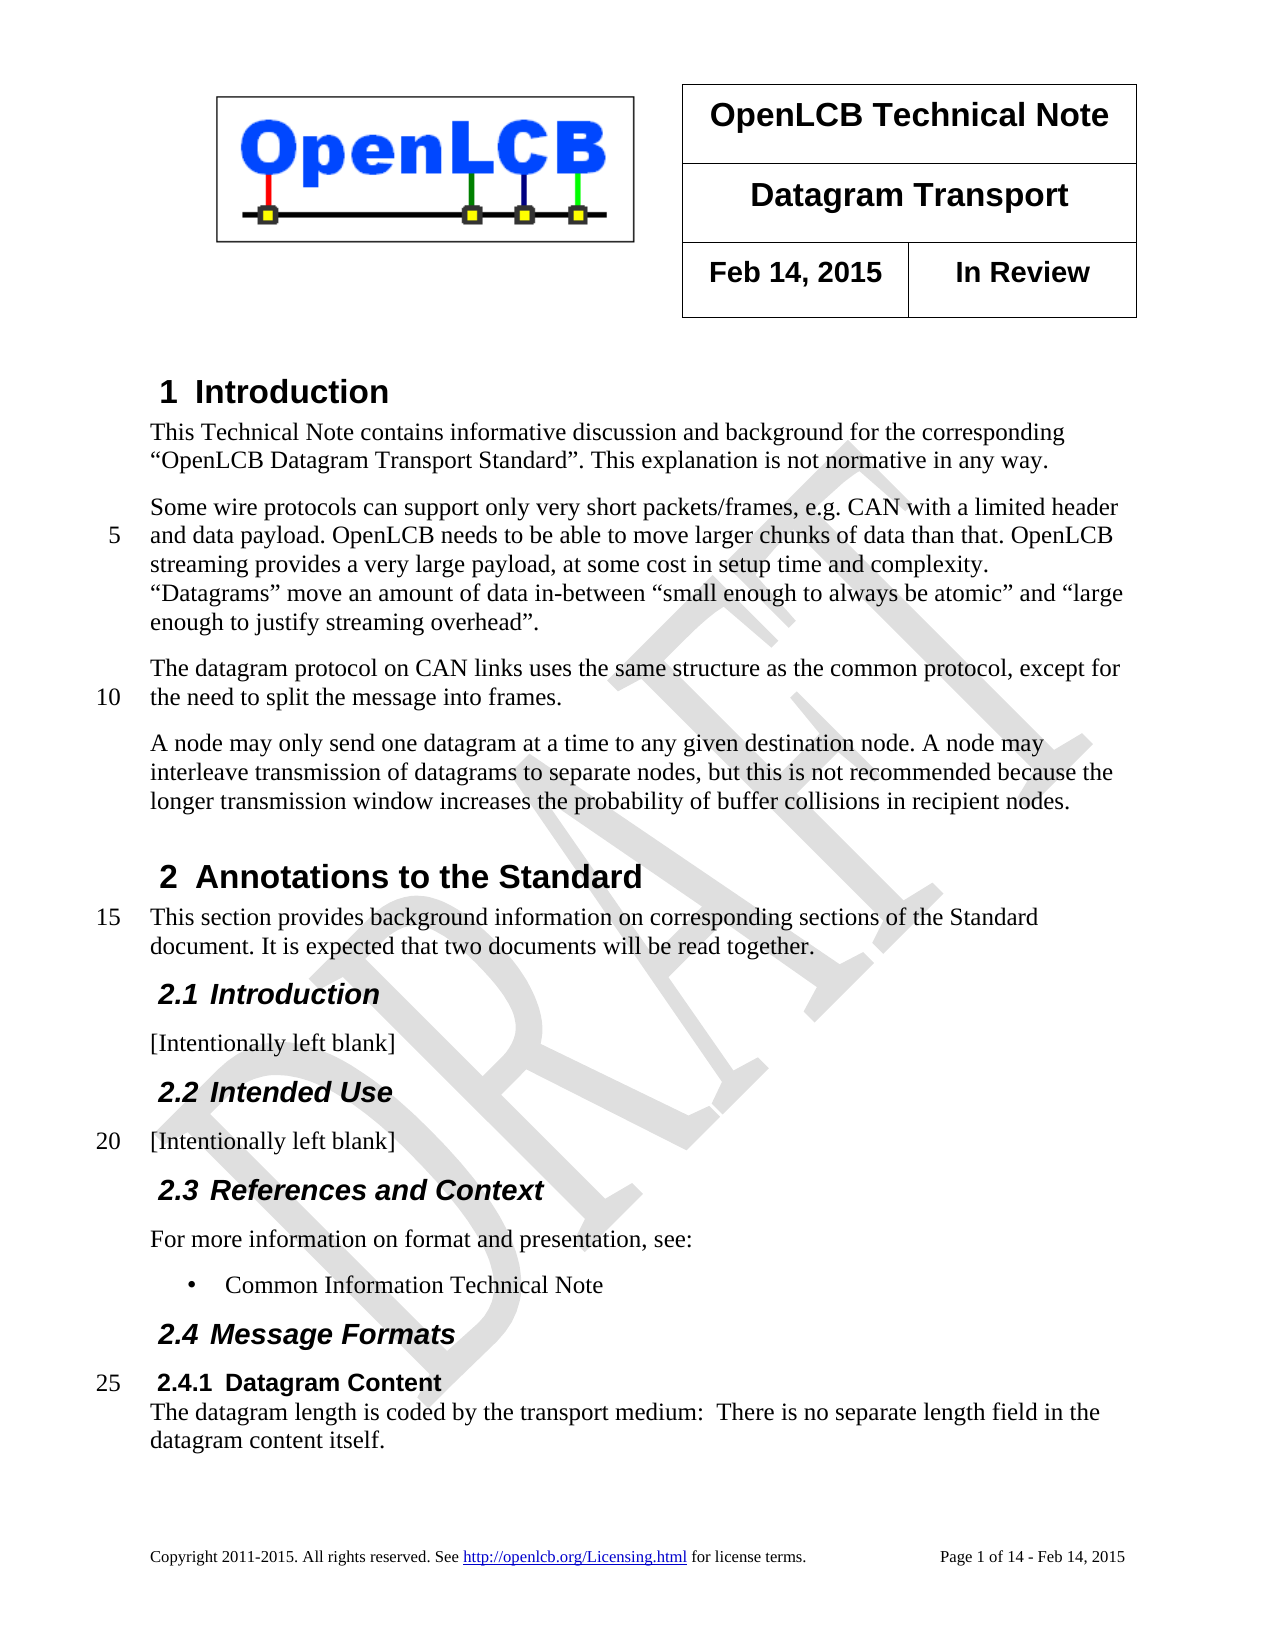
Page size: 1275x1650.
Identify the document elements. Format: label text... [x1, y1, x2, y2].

text A node may only send one datagram at a time to any given destination node. A node may interleave transmission of datagrams to separate nodes, but this is not recommended because the longer transmission window increases the probability of buffer collisions in recipient nodes. [150, 728, 776, 815]
subtitle Intended Use [368, 1075, 472, 1108]
text Some wire protocols can support only very short packets/frames, e.g. CAN with a limited header and data payload. OpenLCB needs to be able to move larger chunks of data than that. OpenLCB streaming provides a very large payload, at some cost in setup time and complexity. “Datagrams” move an amount of data in-between “small enough to always be atomic” and “large enough to justify streaming overhead”. [815, 492, 1125, 636]
subtitle Introduction [526, 977, 672, 1011]
subtitle Datagram Content [441, 1368, 1125, 1397]
text The datagram protocol on CAN links uses the same structure as the common protocol, except for the need to split the message into frames. [665, 653, 973, 711]
subtitle Message Formats [490, 1317, 1125, 1350]
text [Intentionally left blank] [428, 1126, 520, 1155]
text [Intentionally left blank] [150, 1126, 209, 1155]
text [Intentionally left blank] [150, 1028, 421, 1057]
subtitle Intended Use [502, 1075, 600, 1108]
text [541, 1028, 704, 1057]
text This section provides background information on corresponding sections of the Standard document. It is expected that two documents will be read together. [150, 902, 389, 959]
subtitle Intended Use [731, 1075, 1125, 1108]
text The datagram length is coded by the transport medium: There is no separate length field in the datagram content itself. [150, 1397, 1125, 1454]
list Common Information Technical Note [521, 1270, 1125, 1299]
subtitle Annotations to the Standard [684, 857, 857, 896]
text For more information on format and presentation, see: [505, 1224, 584, 1253]
text For more information on format and presentation, see: [322, 1224, 485, 1253]
text For more information on format and presentation, see: [150, 1224, 307, 1253]
text The datagram protocol on CAN links uses the same structure as the common protocol, except for the need to split the message into frames. [959, 653, 1125, 711]
subtitle Introduction [150, 977, 375, 1011]
text A node may only send one datagram at a time to any given destination node. A node may interleave transmission of datagrams to separate nodes, but this is not recommended because the longer transmission window increases the probability of buffer collisions in recipient nodes. [798, 728, 1125, 815]
subtitle Annotations to the Standard [586, 857, 685, 896]
subtitle Annotations to the Standard [150, 857, 593, 896]
text [705, 1028, 1125, 1057]
list Common Information Technical Note [187, 1270, 353, 1299]
subtitle Introduction [670, 977, 816, 1011]
text [436, 1028, 515, 1057]
subtitle Intended Use [150, 1075, 211, 1108]
text This section provides background information on corresponding sections of the Standard document. It is expected that two documents will be read together. [617, 902, 701, 948]
subtitle Annotations to the Standard [862, 857, 1125, 896]
subtitle Message Formats [150, 1317, 404, 1350]
picture [216, 95, 636, 244]
subtitle Datagram Content [150, 1368, 429, 1397]
text The datagram protocol on CAN links uses the same structure as the common protocol, except for the need to split the message into frames. [150, 653, 672, 711]
subtitle References and Context [150, 1173, 260, 1206]
list Common Information Technical Note [368, 1270, 493, 1299]
subtitle References and Context [581, 1173, 1125, 1206]
text This section provides background information on corresponding sections of the Standard document. It is expected that two documents will be read together. [446, 902, 636, 959]
text [Intentionally left blank] [534, 1126, 1125, 1155]
text This section provides background information on corresponding sections of the Standard document. It is expected that two documents will be read together. [367, 926, 470, 959]
subtitle Introduction [150, 372, 1125, 410]
text [Intentionally left blank] [224, 1126, 410, 1155]
subtitle Introduction [828, 977, 1125, 1011]
subtitle Intended Use [607, 1075, 721, 1108]
subtitle References and Context [471, 1173, 571, 1206]
text This Technical Note contains informative discussion and background for the corresponding “OpenLCB Datagram Transport Standard”. This explanation is not normative in any way. [150, 417, 1125, 474]
text Some wire protocols can support only very short packets/frames, e.g. CAN with a limited header and data payload. OpenLCB needs to be able to move larger chunks of data than that. OpenLCB streaming provides a very large payload, at some cost in setup time and complexity. “Datagrams” move an amount of data in-between “small enough to always be atomic” and “large enough to justify streaming overhead”. [150, 492, 898, 636]
text This section provides background information on corresponding sections of the Standard document. It is expected that two documents will be read together. [688, 923, 775, 959]
text For more information on format and presentation, see: [585, 1224, 1125, 1253]
text This section provides background information on corresponding sections of the Standard document. It is expected that two documents will be read together. [750, 902, 1125, 959]
subtitle References and Context [271, 1173, 455, 1206]
subtitle Message Formats [415, 1317, 482, 1350]
subtitle Introduction [385, 977, 511, 1011]
subtitle Intended Use [218, 1076, 356, 1108]
